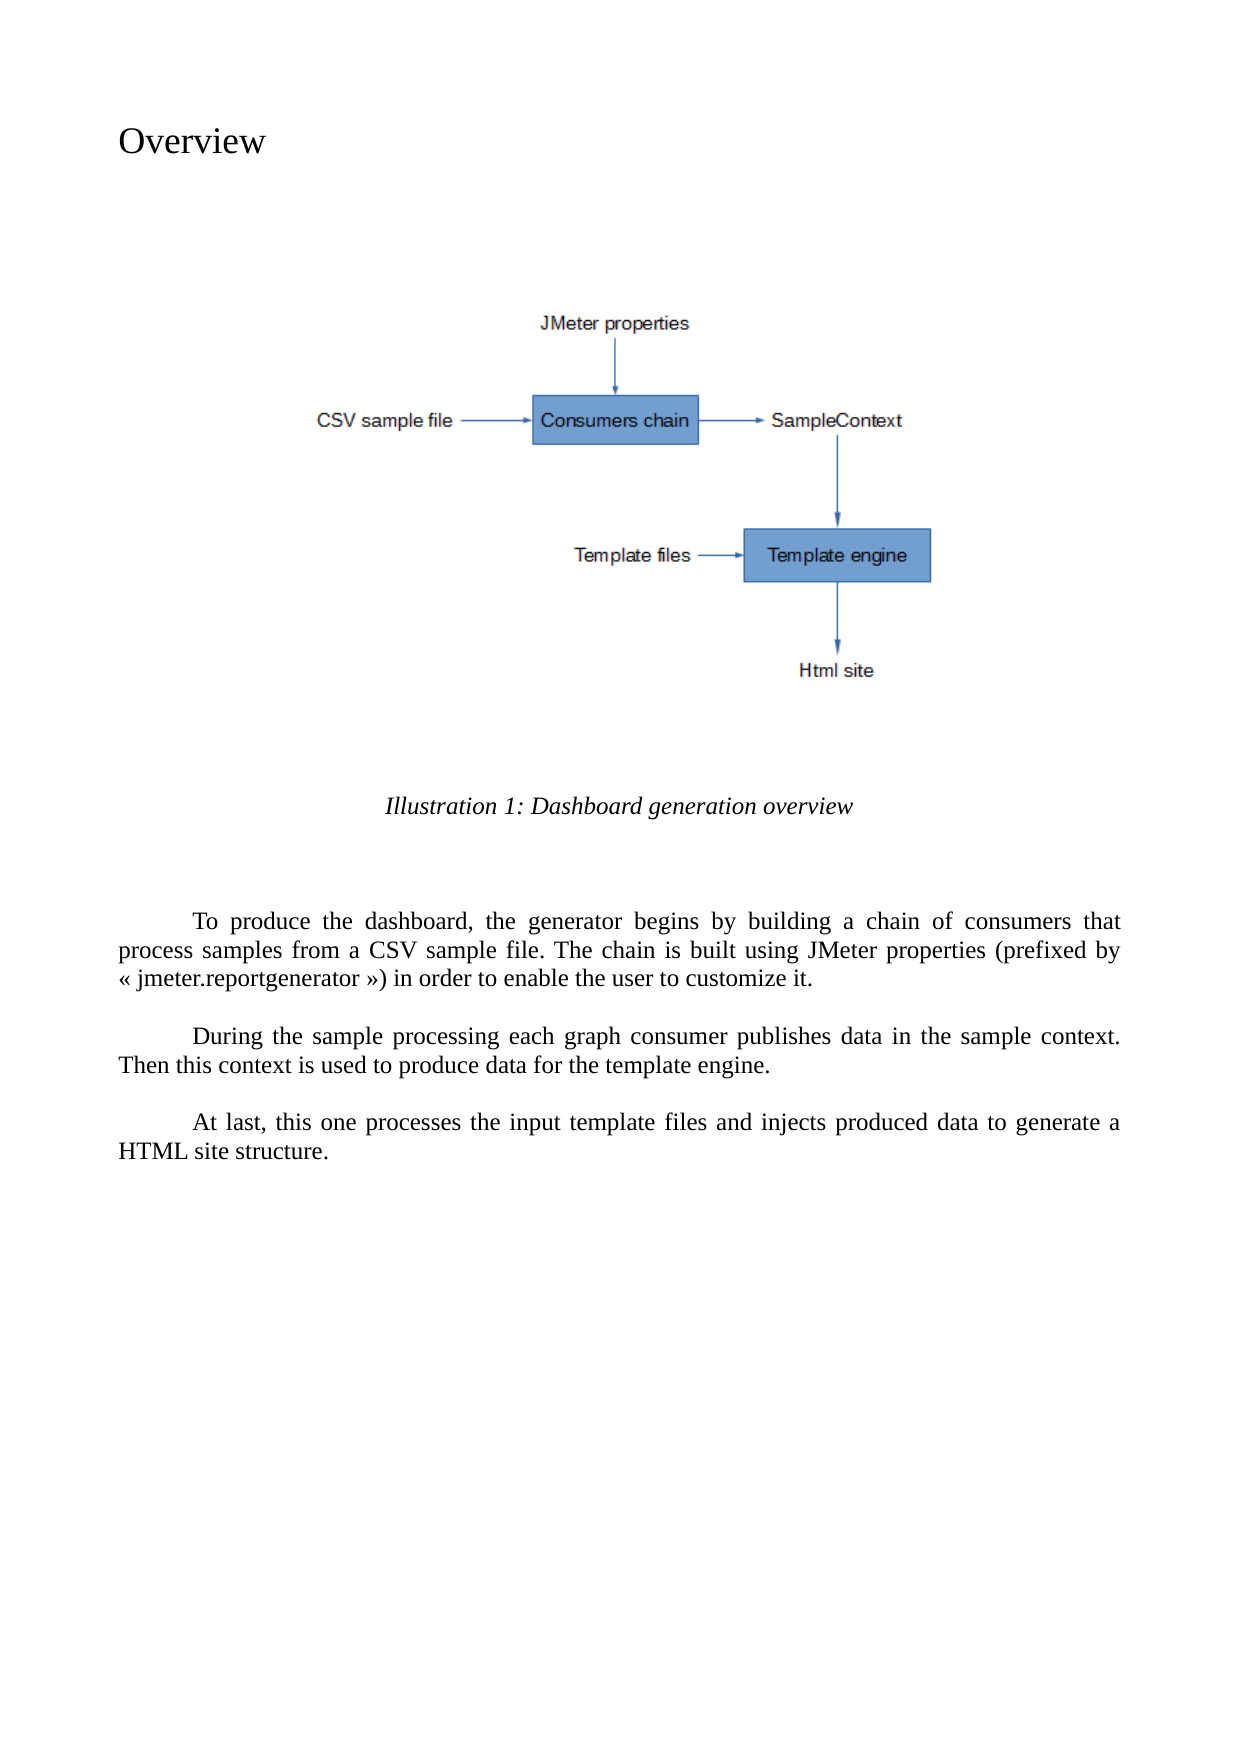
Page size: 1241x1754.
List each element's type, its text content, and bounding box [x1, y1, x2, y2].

picture [203, 202, 1037, 791]
text To produce the dashboard, the generator begins by building a chain of consumers that process samples from a CSV sample file. The chain is built using JMeter properties (prefixed by « jmeter.reportgenerator ») in order to enable the user to customize it. [118, 906, 1122, 992]
text During the sample processing each graph consumer publishes data in the sample context. Then this context is used to produce data for the template engine. [118, 1021, 1122, 1078]
text Overview [118, 118, 1122, 161]
text At last, this one processes the input template files and injects produced data to generate a HTML site structure. [118, 1107, 1122, 1165]
text Illustration 1: Dashboard generation overview [204, 791, 1037, 820]
